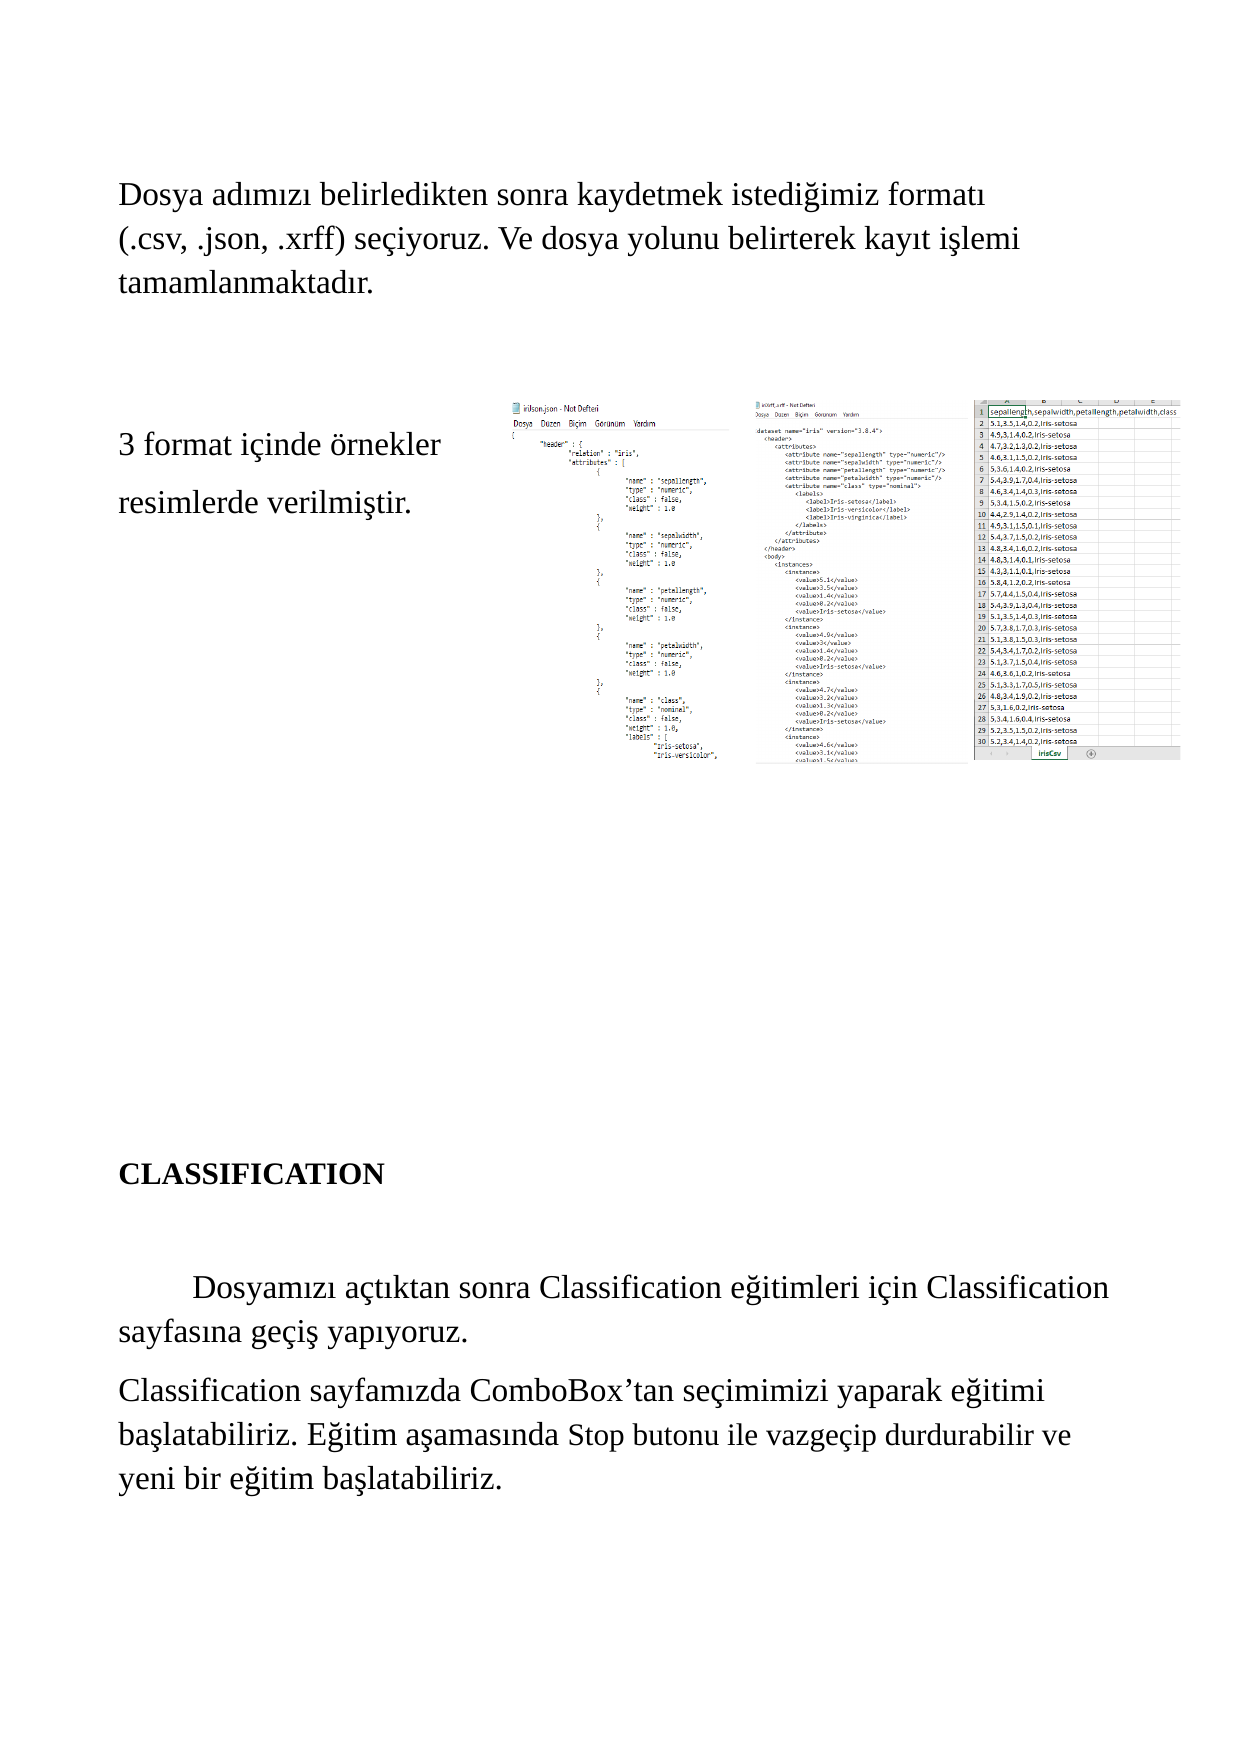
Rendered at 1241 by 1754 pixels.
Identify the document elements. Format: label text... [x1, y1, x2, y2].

text 3 format içinde örnekler [118, 424, 512, 462]
text Dosya adımızı belirledikten sonra kaydetmek istediğimiz formatı (.csv, .json, .xrff) seçiyoruz. Ve dosya yolunu belirterek kayıt işlemi tamamlanmaktadır. [118, 174, 1122, 300]
text resimlerde verilmiştir. [118, 483, 512, 521]
text [730, 424, 755, 462]
text [730, 483, 755, 521]
text Dosyamızı açtıktan sonra Classification eğitimleri için Classification sayfasına geçiş yapıyoruz. [118, 1267, 1122, 1350]
text CLASSIFICATION [118, 1156, 1122, 1192]
text Classification sayfamızda ComboBox’tan seçimimizi yaparak eğitimi başlatabiliriz. Eğitim aşamasında Stop butonu ile vazgeçip durdurabilir ve yeni bir eğitim başlatabiliriz. [118, 1370, 1122, 1496]
